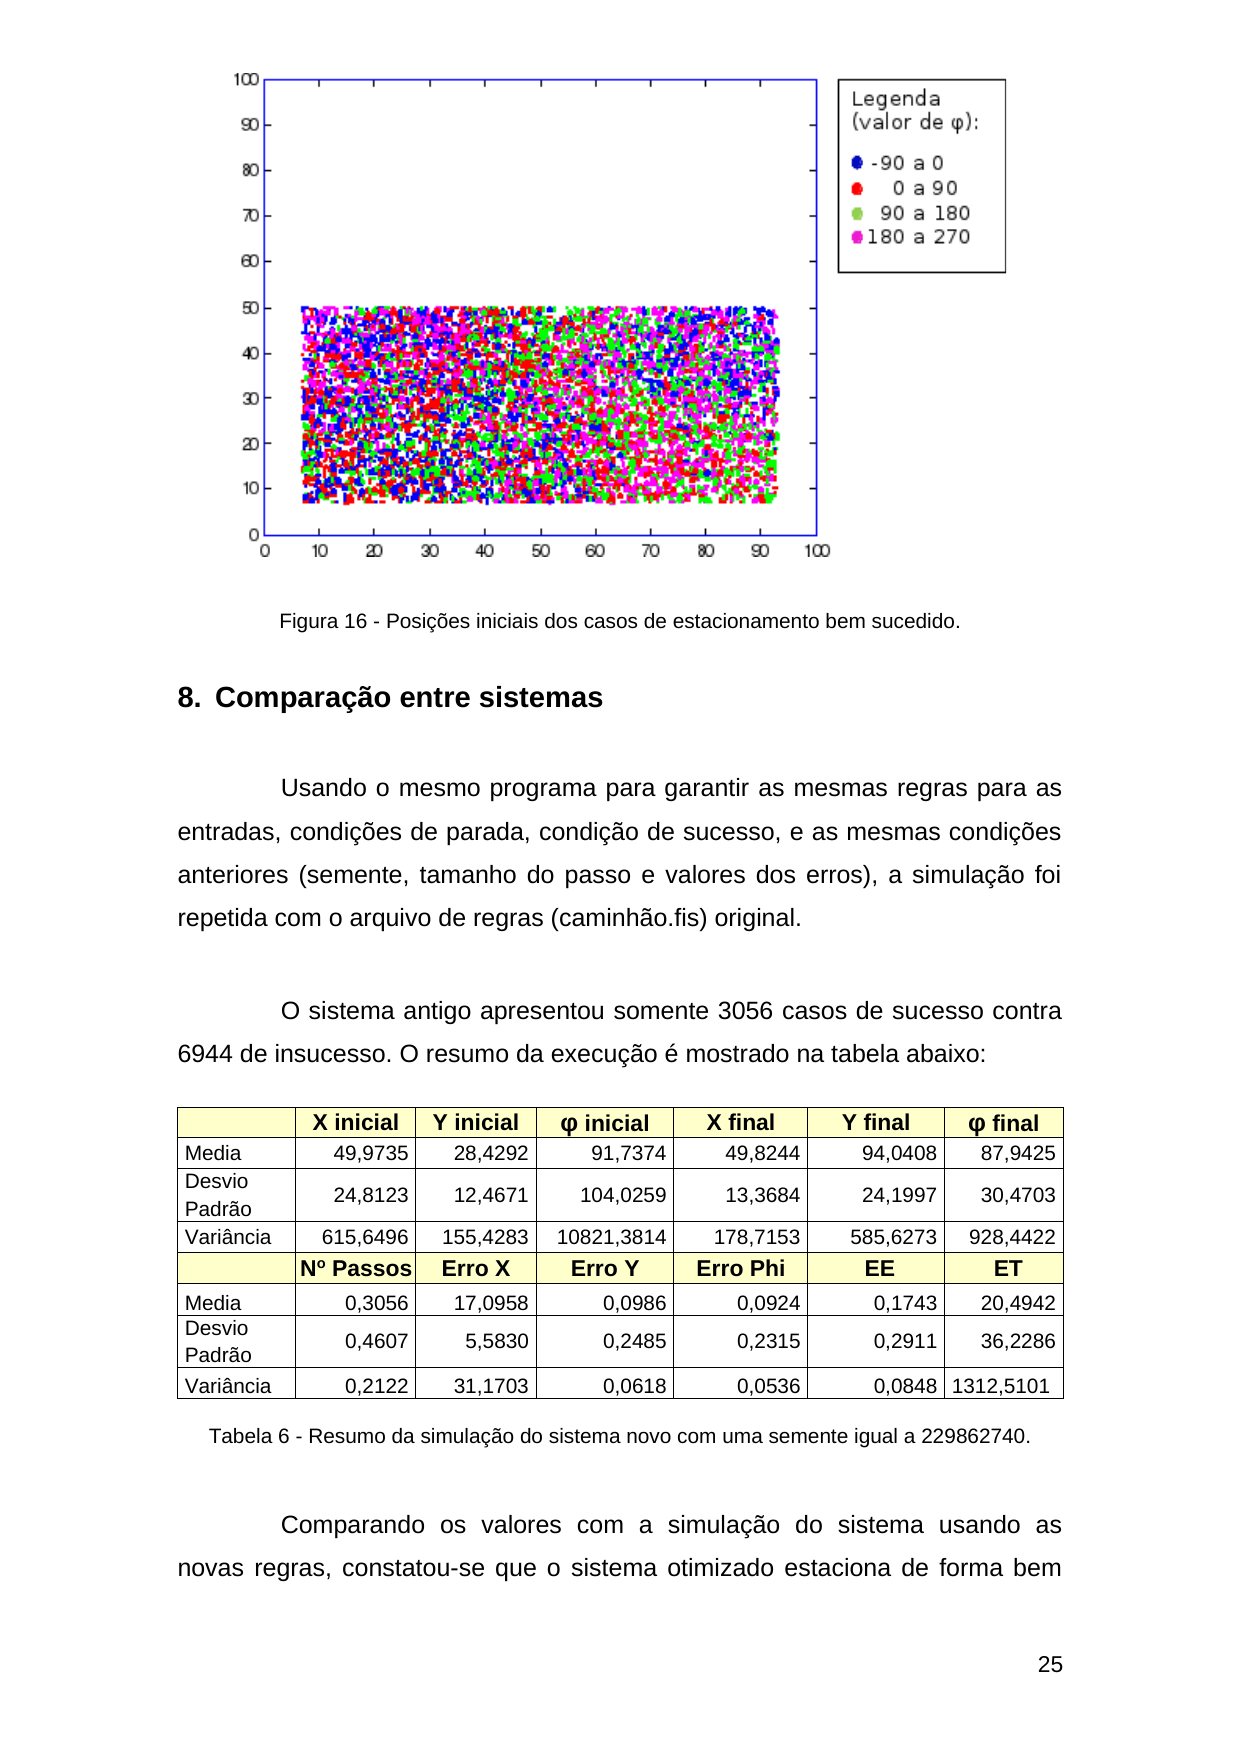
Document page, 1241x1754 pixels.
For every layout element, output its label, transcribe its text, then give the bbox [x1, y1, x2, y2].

table_cell 0,4607 [296, 1316, 415, 1367]
text Figura 16 - Posições iniciais dos casos de estacionamento bem sucedido. [177, 608, 1063, 632]
table_cell 20,4942 [945, 1284, 1063, 1314]
table_cell 28,4292 [416, 1138, 536, 1168]
table_cell 13,3684 [674, 1169, 807, 1221]
table_cell 0,0618 [537, 1368, 673, 1398]
table_cell 36,2286 [945, 1316, 1063, 1367]
table_header φ final [945, 1108, 1063, 1137]
table_cell 178,7153 [674, 1222, 807, 1252]
table_cell 24,1997 [808, 1169, 944, 1221]
table_cell 585,6273 [808, 1222, 944, 1252]
table_cell 0,1743 [808, 1284, 944, 1314]
table_cell 10821,3814 [537, 1222, 673, 1252]
table_cell 0,0924 [674, 1284, 807, 1314]
table_cell 615,6496 [296, 1222, 415, 1252]
table_cell 24,8123 [296, 1169, 415, 1221]
table_cell 928,4422 [945, 1222, 1063, 1252]
picture [234, 73, 1007, 557]
table_cell 104,0259 [537, 1169, 673, 1221]
table_cell 94,0408 [808, 1138, 944, 1168]
table_header [178, 1108, 295, 1137]
text Usando o mesmo programa para garantir as mesmas regras para as entradas, condições de parada, condição de sucesso, e as mesmas condições anteriores (semente, tamanho do passo e valores dos erros), a simulação foi repetida com o arquivo de regras (caminhão.fis) original. [177, 773, 1063, 932]
table_cell Variância [178, 1368, 295, 1398]
table_cell 0,3056 [296, 1284, 415, 1314]
table_cell 0,2485 [537, 1316, 673, 1367]
table_cell 0,0848 [808, 1368, 944, 1398]
table_cell Erro Phi [674, 1253, 807, 1283]
text Comparando os valores com a simulação do sistema usando as novas regras, constatou-se que o sistema otimizado estaciona de forma bem [177, 1510, 1063, 1582]
table_cell 0,0986 [537, 1284, 673, 1314]
table_cell 5,5830 [416, 1316, 536, 1367]
table_cell 30,4703 [945, 1169, 1063, 1221]
table_header X inicial [296, 1108, 415, 1137]
table_cell Media [178, 1138, 295, 1168]
table_cell 17,0958 [416, 1284, 536, 1314]
text O sistema antigo apresentou somente 3056 casos de sucesso contra 6944 de insucesso. O resumo da execução é mostrado na tabela abaixo: [177, 996, 1063, 1068]
table_cell EE [808, 1253, 944, 1283]
table_cell No Passos [296, 1253, 415, 1283]
table_cell 91,7374 [537, 1138, 673, 1168]
table_header φ inicial [537, 1108, 673, 1137]
table_header X final [674, 1108, 807, 1137]
table_cell 31,1703 [416, 1368, 536, 1398]
table_cell 12,4671 [416, 1169, 536, 1221]
table_cell 0,0536 [674, 1368, 807, 1398]
table_cell 0,2911 [808, 1316, 944, 1367]
table_cell 0,2122 [296, 1368, 415, 1398]
subtitle Comparação entre sistemas [177, 680, 1063, 714]
table_cell Desvio Padrão [178, 1316, 295, 1367]
table_header Y inicial [416, 1108, 536, 1137]
table_cell 49,8244 [674, 1138, 807, 1168]
table_cell 1312,5101 [945, 1368, 1063, 1398]
table_cell ET [945, 1253, 1063, 1283]
table_cell 87,9425 [945, 1138, 1063, 1168]
table_cell 0,2315 [674, 1316, 807, 1367]
table_cell 155,4283 [416, 1222, 536, 1252]
table_cell Erro X [416, 1253, 536, 1283]
table_cell [178, 1253, 295, 1283]
text Tabela 6 - Resumo da simulação do sistema novo com uma semente igual a 229862740. [177, 1424, 1063, 1448]
table_header Y final [808, 1108, 944, 1137]
table_cell Variância [178, 1222, 295, 1252]
table_cell Erro Y [537, 1253, 673, 1283]
table_cell Media [178, 1284, 295, 1314]
table_cell 49,9735 [296, 1138, 415, 1168]
table_cell Desvio Padrão [178, 1169, 295, 1221]
